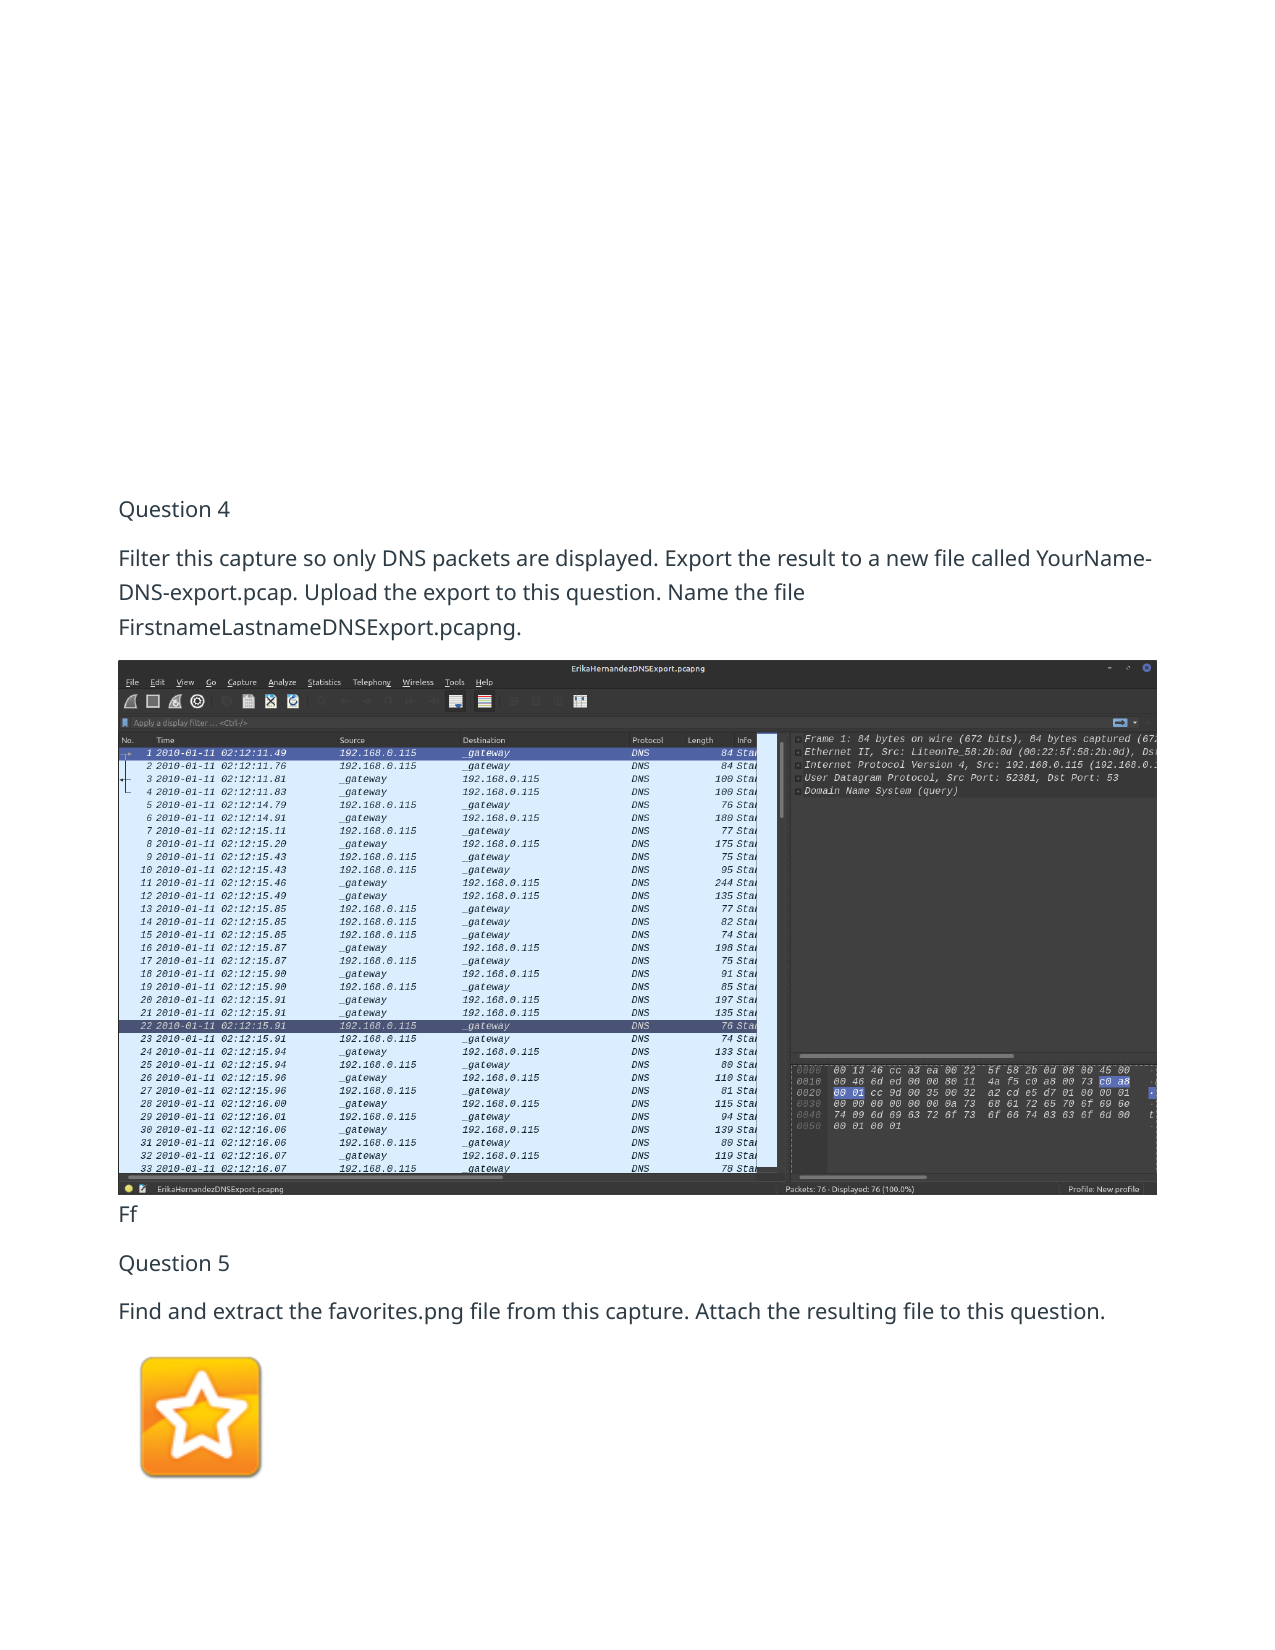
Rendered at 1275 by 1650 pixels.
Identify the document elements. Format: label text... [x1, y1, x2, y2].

text Ff [118, 1195, 1157, 1228]
picture [118, 660, 1157, 1195]
text Question 5 [118, 1247, 1157, 1277]
text Filter this capture so only DNS packets are displayed. Export the result to a new file called YourName-DNS-export.pcap. Upload the export to this question. Name the file FirstnameLastnameDNSExport.pcapng. [118, 543, 1157, 641]
text Question 4 [118, 494, 1157, 524]
text Find and extract the favorites.png file from this capture. Attach the resulting file to this question. [118, 1296, 1157, 1326]
picture [138, 1355, 265, 1482]
